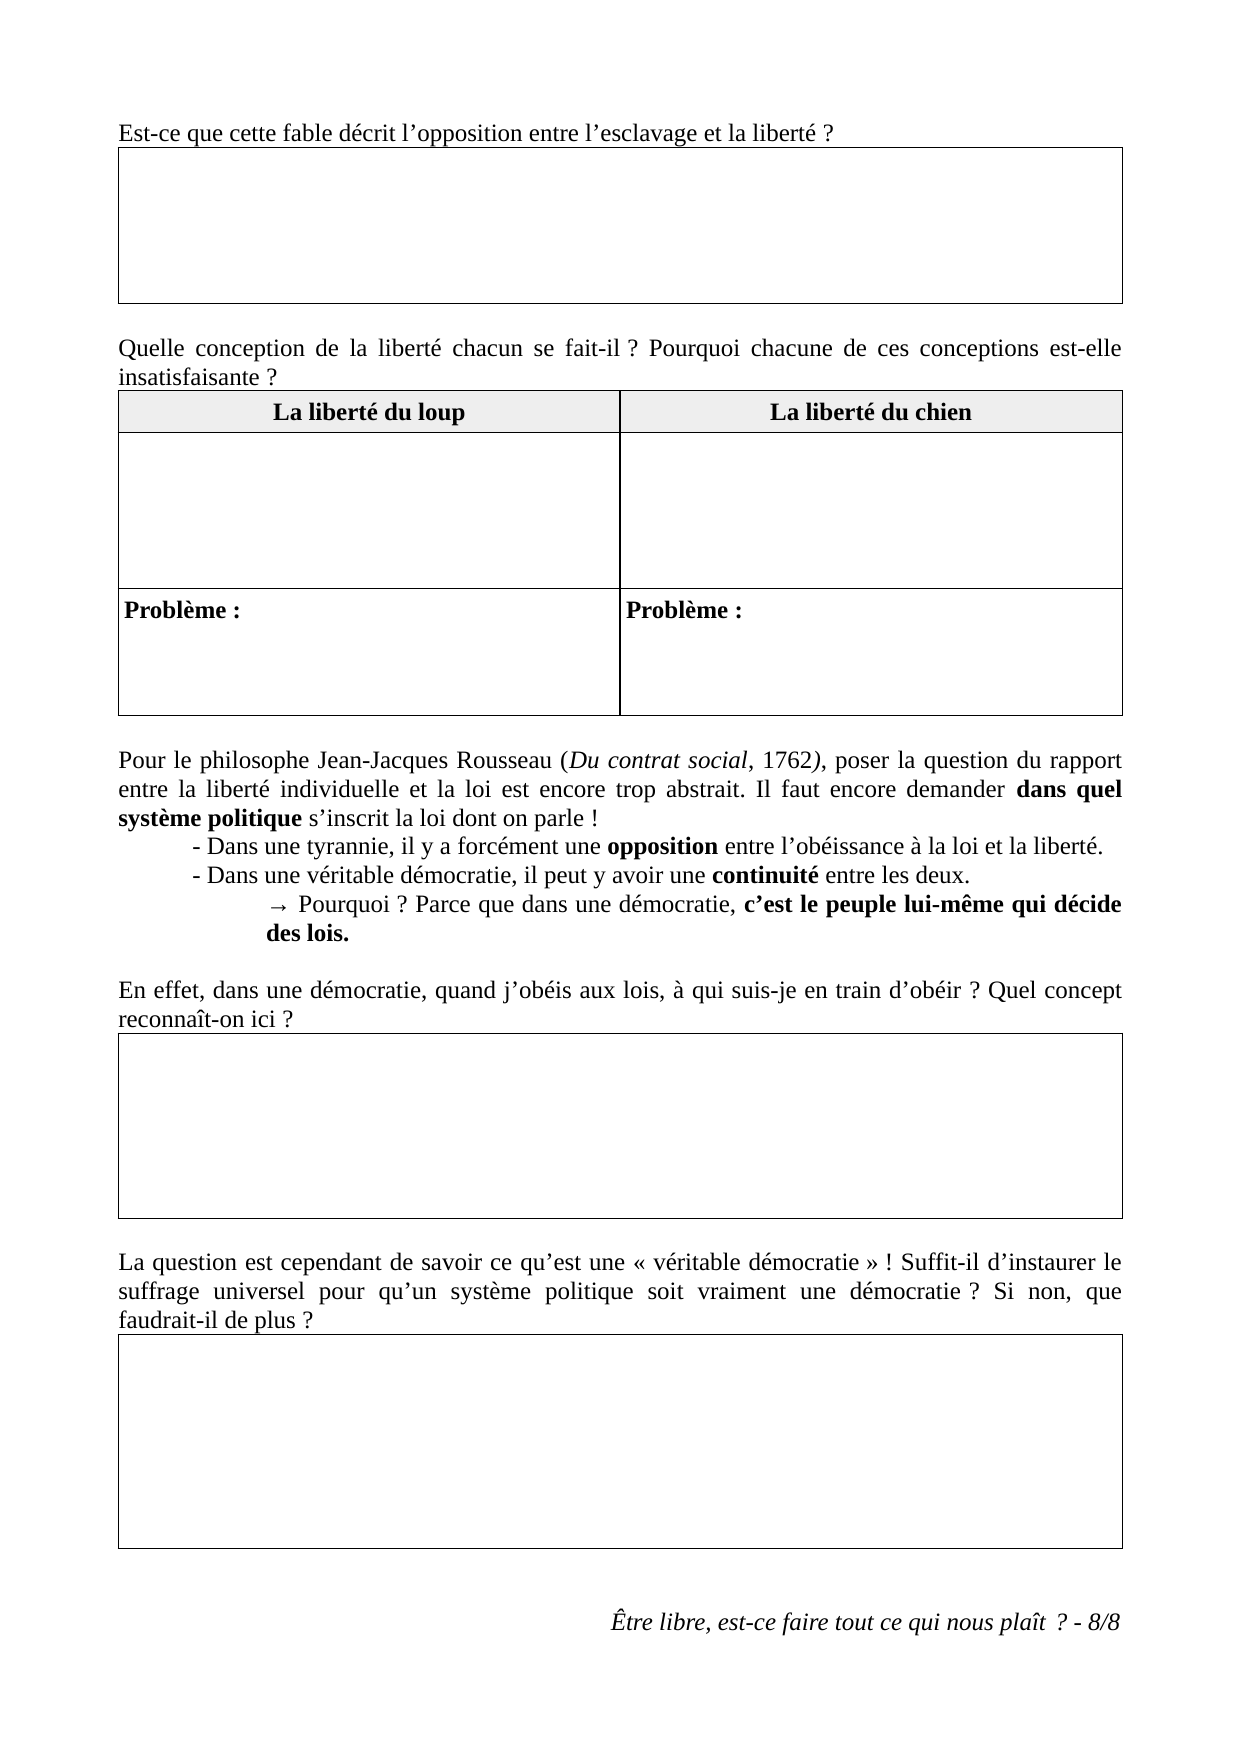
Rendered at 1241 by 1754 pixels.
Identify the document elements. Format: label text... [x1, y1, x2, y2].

table_cell Problème : [621, 589, 1122, 715]
table_header [119, 1034, 1122, 1218]
table_cell Problème : [119, 589, 619, 715]
text Pour le philosophe Jean-Jacques Rousseau (Du contrat social, 1762), poser la question du rapport entre la liberté individuelle et la loi est encore trop abstrait. Il faut encore demander dans quel système politique s’inscrit la loi dont on parle ! [118, 745, 1122, 831]
table_header La liberté du chien [621, 391, 1122, 432]
text En effet, dans une démocratie, quand j’obéis aux lois, à qui suis-je en train d’obéir ? Quel concept reconnaît-on ici ? [118, 975, 1122, 1033]
table_cell [621, 433, 1122, 588]
text La question est cependant de savoir ce qu’est une « véritable démocratie » ! Suffit-il d’instaurer le suffrage universel pour qu’un système politique soit vraiment une démocratie ? Si non, que faudrait-il de plus ? [118, 1247, 1122, 1334]
text → Pourquoi ? Parce que dans une démocratie, c’est le peuple lui-même qui décide des lois. [266, 889, 1122, 946]
text - Dans une véritable démocratie, il peut y avoir une continuité entre les deux. [192, 860, 1122, 889]
table_header [119, 1335, 1122, 1547]
table_cell [119, 433, 619, 588]
text Quelle conception de la liberté chacun se fait-il ? Pourquoi chacune de ces conceptions est-elle insatisfaisante ? [118, 333, 1122, 390]
table_header La liberté du loup [119, 391, 619, 432]
text Est-ce que cette fable décrit l’opposition entre l’esclavage et la liberté ? [118, 118, 1122, 147]
table_header [119, 148, 1122, 303]
text - Dans une tyrannie, il y a forcément une opposition entre l’obéissance à la loi et la liberté. [192, 831, 1122, 860]
